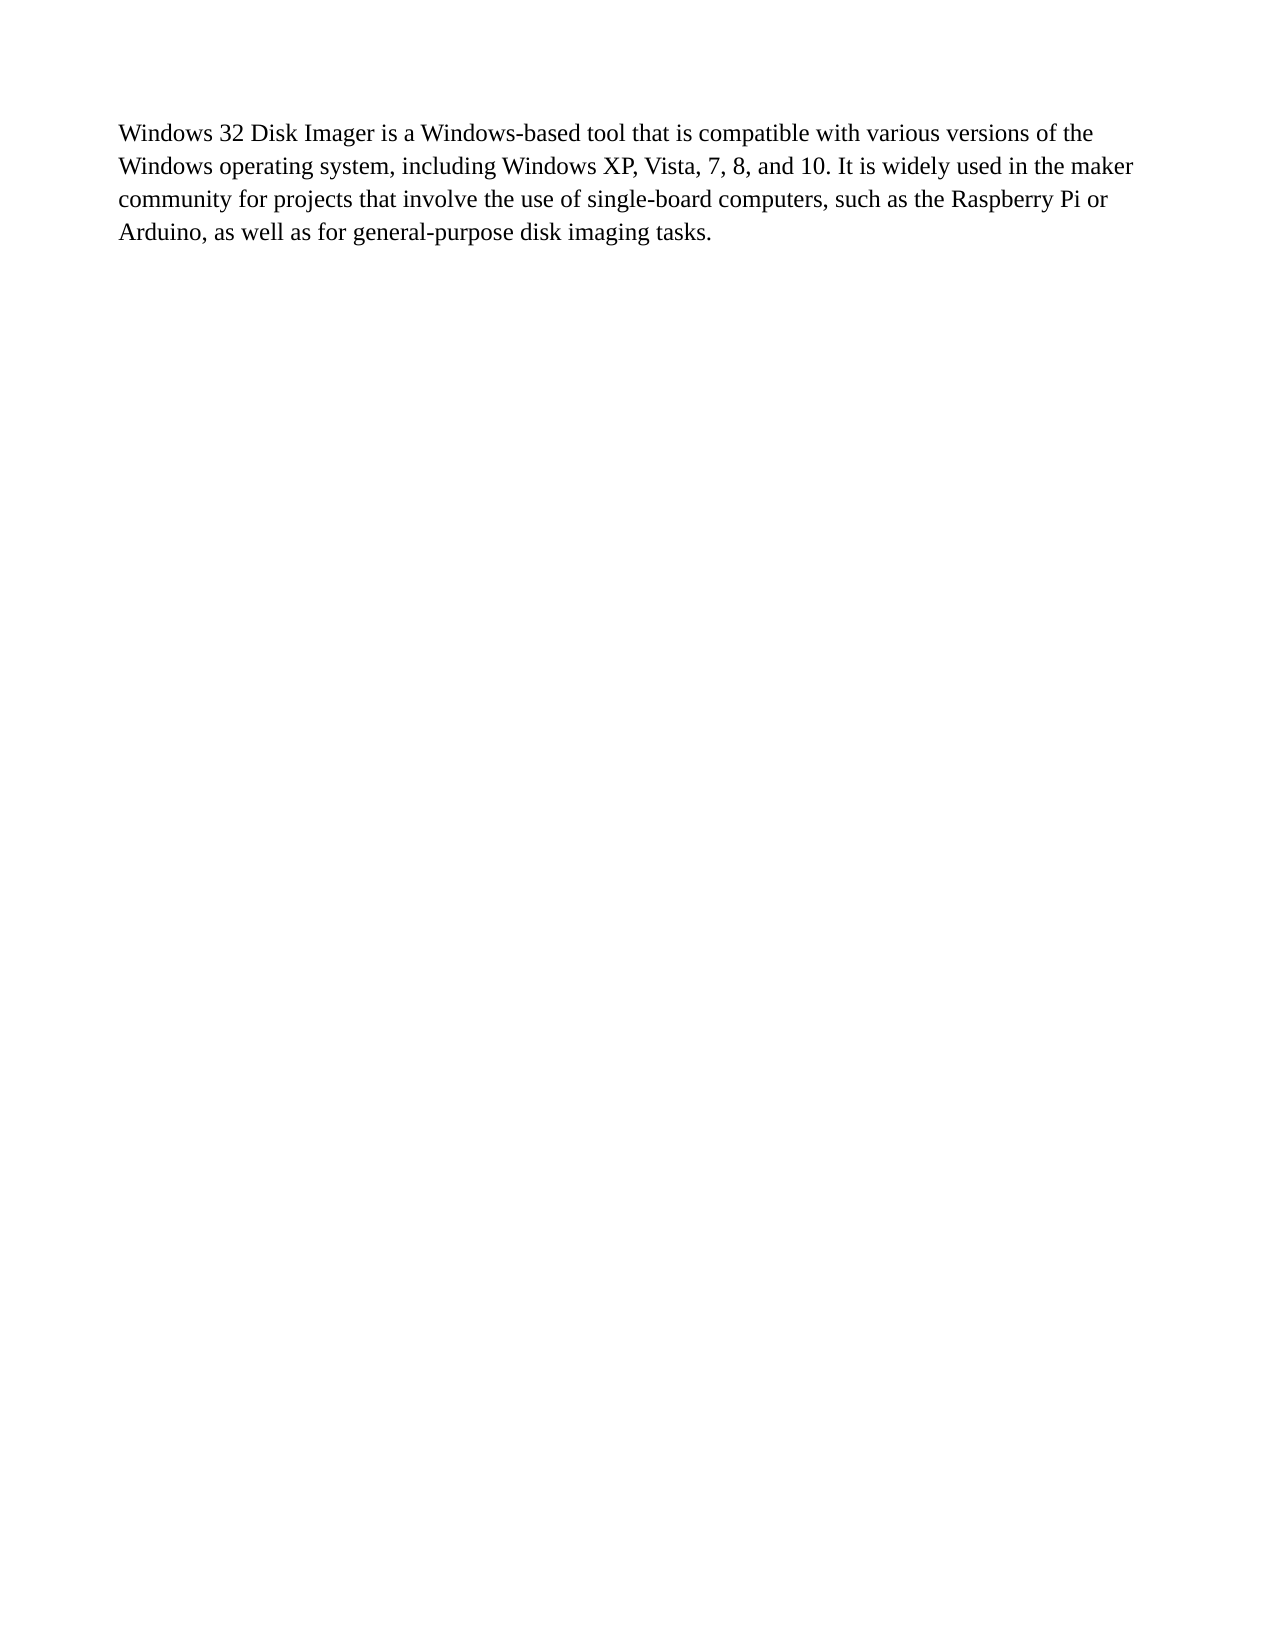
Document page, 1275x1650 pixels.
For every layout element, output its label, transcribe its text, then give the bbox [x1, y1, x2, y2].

text Windows 32 Disk Imager is a Windows-based tool that is compatible with various versions of the Windows operating system, including Windows XP, Vista, 7, 8, and 10. It is widely used in the maker community for projects that involve the use of single-board computers, such as the Raspberry Pi or Arduino, as well as for general-purpose disk imaging tasks. [118, 118, 1157, 246]
